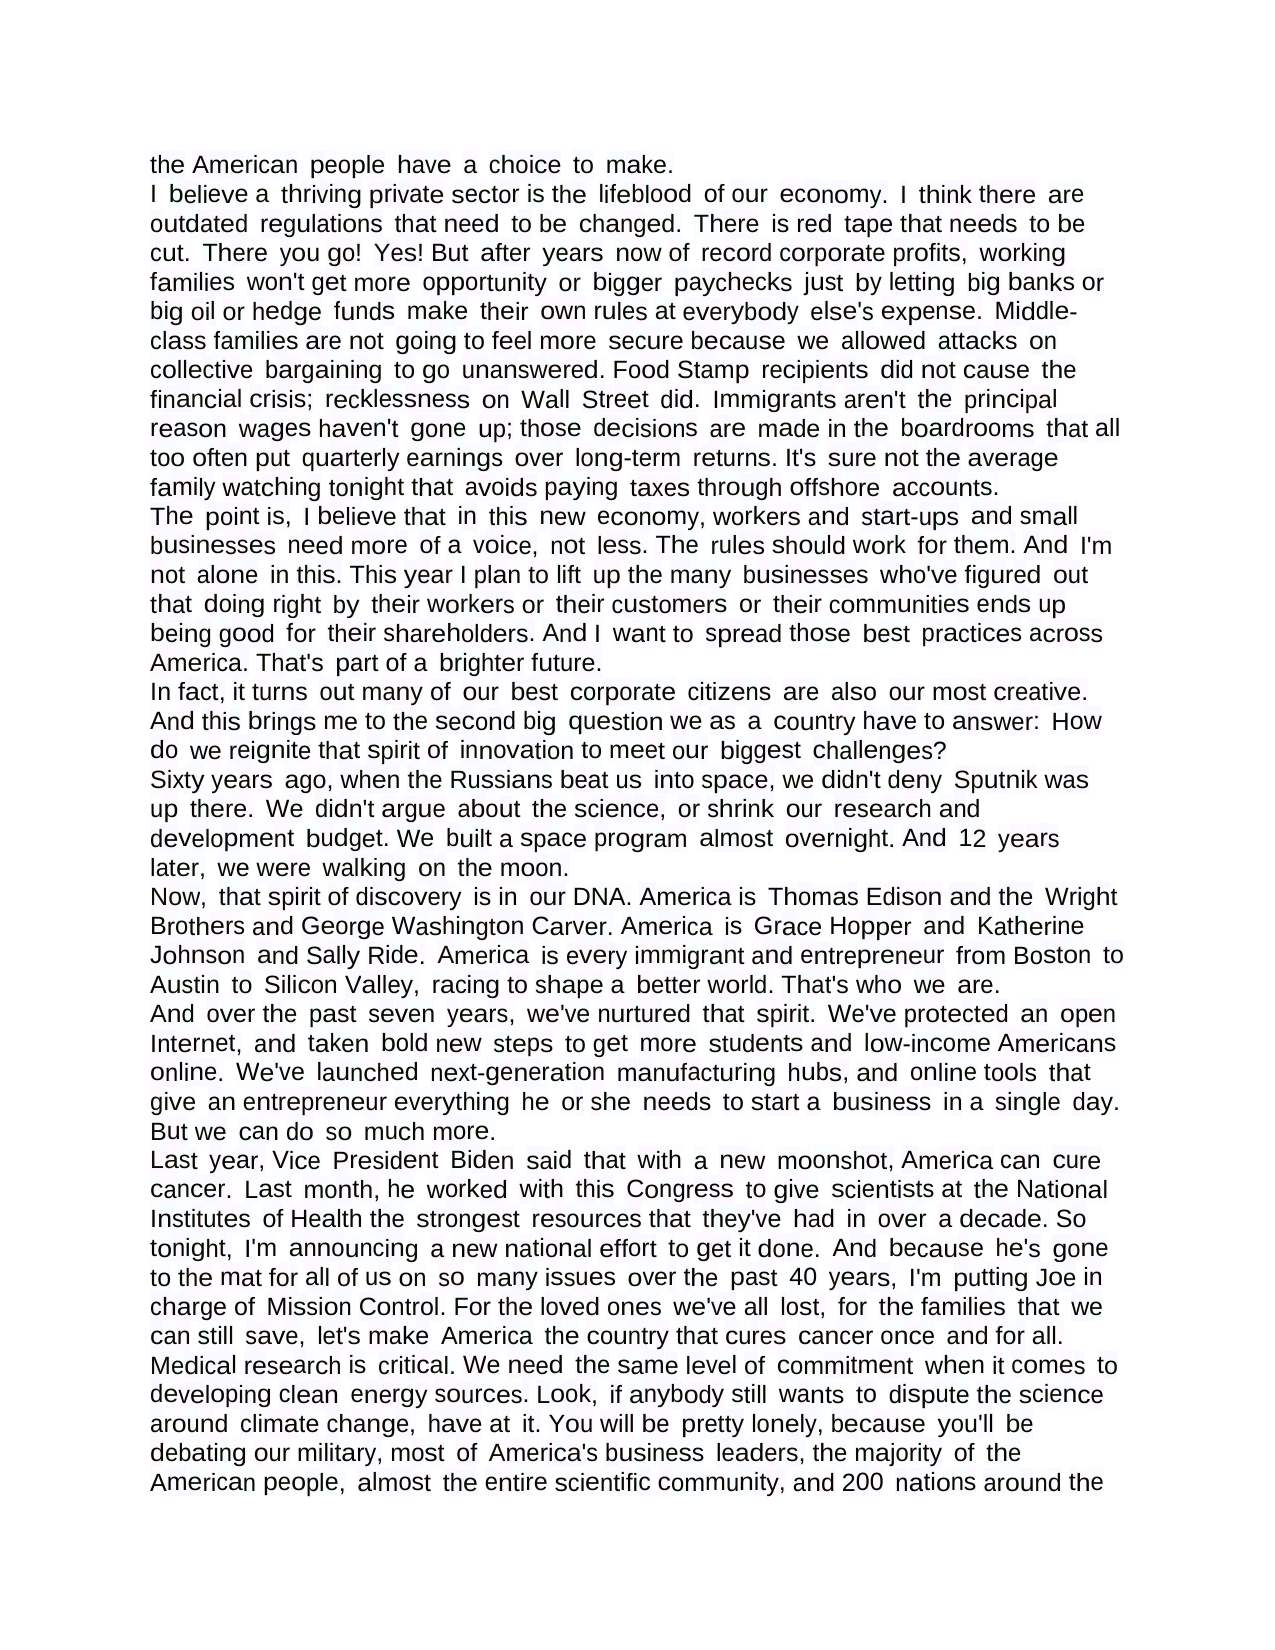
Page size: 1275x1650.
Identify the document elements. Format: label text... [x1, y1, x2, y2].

text Medical research is critical. We need the same level of commitment when it comes to developing clean energy sources. Look, if anybody still wants to dispute the science around climate change, have at it. You will be pretty lonely, because you'll be debating our military, most of America's business leaders, the majority of the American people, almost the entire scientific community, and 200 nations around the world who agree it's a problem and intend to solve it. [424, 1379, 526, 1496]
text In fact, it turns out many of our best corporate citizens are also our most creative. And this brings me to the second big question we as a country have to answer: How do we reignite that spirit of innovation to meet our biggest challenges? [344, 677, 462, 765]
text In fact, it turns out many of our best corporate citizens are also our most creative. And this brings me to the second big question we as a country have to answer: How do we reignite that spirit of innovation to meet our biggest challenges? [611, 677, 685, 765]
text The point is, I believe that in this new economy, workers and start-ups and small businesses need more of a voice, not less. The rules should work for them. And I'm not alone in this. This year I plan to lift up the many businesses who've figured out that doing right by their workers or their customers or their communities ends up being good for their shareholders. And I want to spread those best practices across America. That's part of a brighter future. [587, 501, 1125, 677]
text Sixty years ago, when the Russians beat us into space, we didn't deny Sputnik was up there. We didn't argue about the science, or shrink our research and development budget. We built a space program almost overnight. And 12 years later, we were walking on the moon. [150, 765, 1125, 882]
text Medical research is critical. We need the same level of commitment when it comes to developing clean energy sources. Look, if anybody still wants to dispute the science around climate change, have at it. You will be pretty lonely, because you'll be debating our military, most of America's business leaders, the majority of the American people, almost the entire scientific community, and 200 nations around the world who agree it's a problem and intend to solve it. [974, 1350, 1125, 1496]
text I believe a thriving private sector is the lifeblood of our economy. I think there are outdated regulations that need to be changed. There is red tape that needs to be cut. There you go! Yes! But after years now of record corporate profits, working families won't get more opportunity or bigger paychecks just by letting big banks or big oil or hedge funds make their own rules at everybody else's expense. Middle-class families are not going to feel more secure because we allowed attacks on collective bargaining to go unanswered. Food Stamp recipients did not cause the financial crisis; recklessness on Wall Street did. Immigrants aren't the principal reason wages haven't gone up; those decisions are made in the boardrooms that all too often put quarterly earnings over long-term returns. It's sure not the average family watching tonight that avoids paying taxes through offshore accounts. [150, 179, 1125, 501]
text In fact, it turns out many of our best corporate citizens are also our most creative. And this brings me to the second big question we as a country have to answer: How do we reignite that spirit of innovation to meet our biggest challenges? [906, 677, 1125, 765]
text But there are some areas where we just have to be honest -- it has been difficult to find agreement over the last seven years. And a lot of them fall under the category of what role the government should play in making sure the system's not rigged in favor of the wealthiest and biggest corporations. And it's an honest disagreement, and the American people have a choice to make. [653, 150, 1125, 179]
text In fact, it turns out many of our best corporate citizens are also our most creative. And this brings me to the second big question we as a country have to answer: How do we reignite that spirit of innovation to meet our biggest challenges? [178, 677, 252, 765]
text In fact, it turns out many of our best corporate citizens are also our most creative. And this brings me to the second big question we as a country have to answer: How do we reignite that spirit of innovation to meet our biggest challenges? [259, 677, 323, 765]
text The point is, I believe that in this new economy, workers and start-ups and small businesses need more of a voice, not less. The rules should work for them. And I'm not alone in this. This year I plan to lift up the many businesses who've figured out that doing right by their workers or their customers or their communities ends up being good for their shareholders. And I want to spread those best practices across America. That's part of a brighter future. [461, 501, 556, 648]
text In fact, it turns out many of our best corporate citizens are also our most creative. And this brings me to the second big question we as a country have to answer: How do we reignite that spirit of innovation to meet our biggest challenges? [538, 677, 619, 765]
text Last year, Vice President Biden said that with a new moonshot, America can cure cancer. Last month, he worked with this Congress to give scientists at the National Institutes of Health the strongest resources that they've had in over a decade. So tonight, I'm announcing a new national effort to get it done. And because he's gone to the mat for all of us on so many issues over the past 40 years, I'm putting Joe in charge of Mission Control. For the loved ones we've all lost, for the families that we can still save, let's make America the country that cures cancer once and for all. [150, 1145, 1125, 1350]
text And over the past seven years, we've nurtured that spirit. We've protected an open Internet, and taken bold new steps to get more students and low-income Americans online. We've launched next-generation manufacturing hubs, and online tools that give an entrepreneur everything he or she needs to start a business in a single day. But we can do so much more. [150, 999, 1125, 1145]
text Now, that spirit of discovery is in our DNA. America is Thomas Edison and the Wright Brothers and George Washington Carver. America is Grace Hopper and Katherine Johnson and Sally Ride. America is every immigrant and entrepreneur from Boston to Austin to Silicon Valley, racing to shape a better world. That's who we are. [150, 882, 1125, 999]
text The point is, I believe that in this new economy, workers and start-ups and small businesses need more of a voice, not less. The rules should work for them. And I'm not alone in this. This year I plan to lift up the many businesses who've figured out that doing right by their workers or their customers or their communities ends up being good for their shareholders. And I want to spread those best practices across America. That's part of a brighter future. [293, 531, 378, 677]
